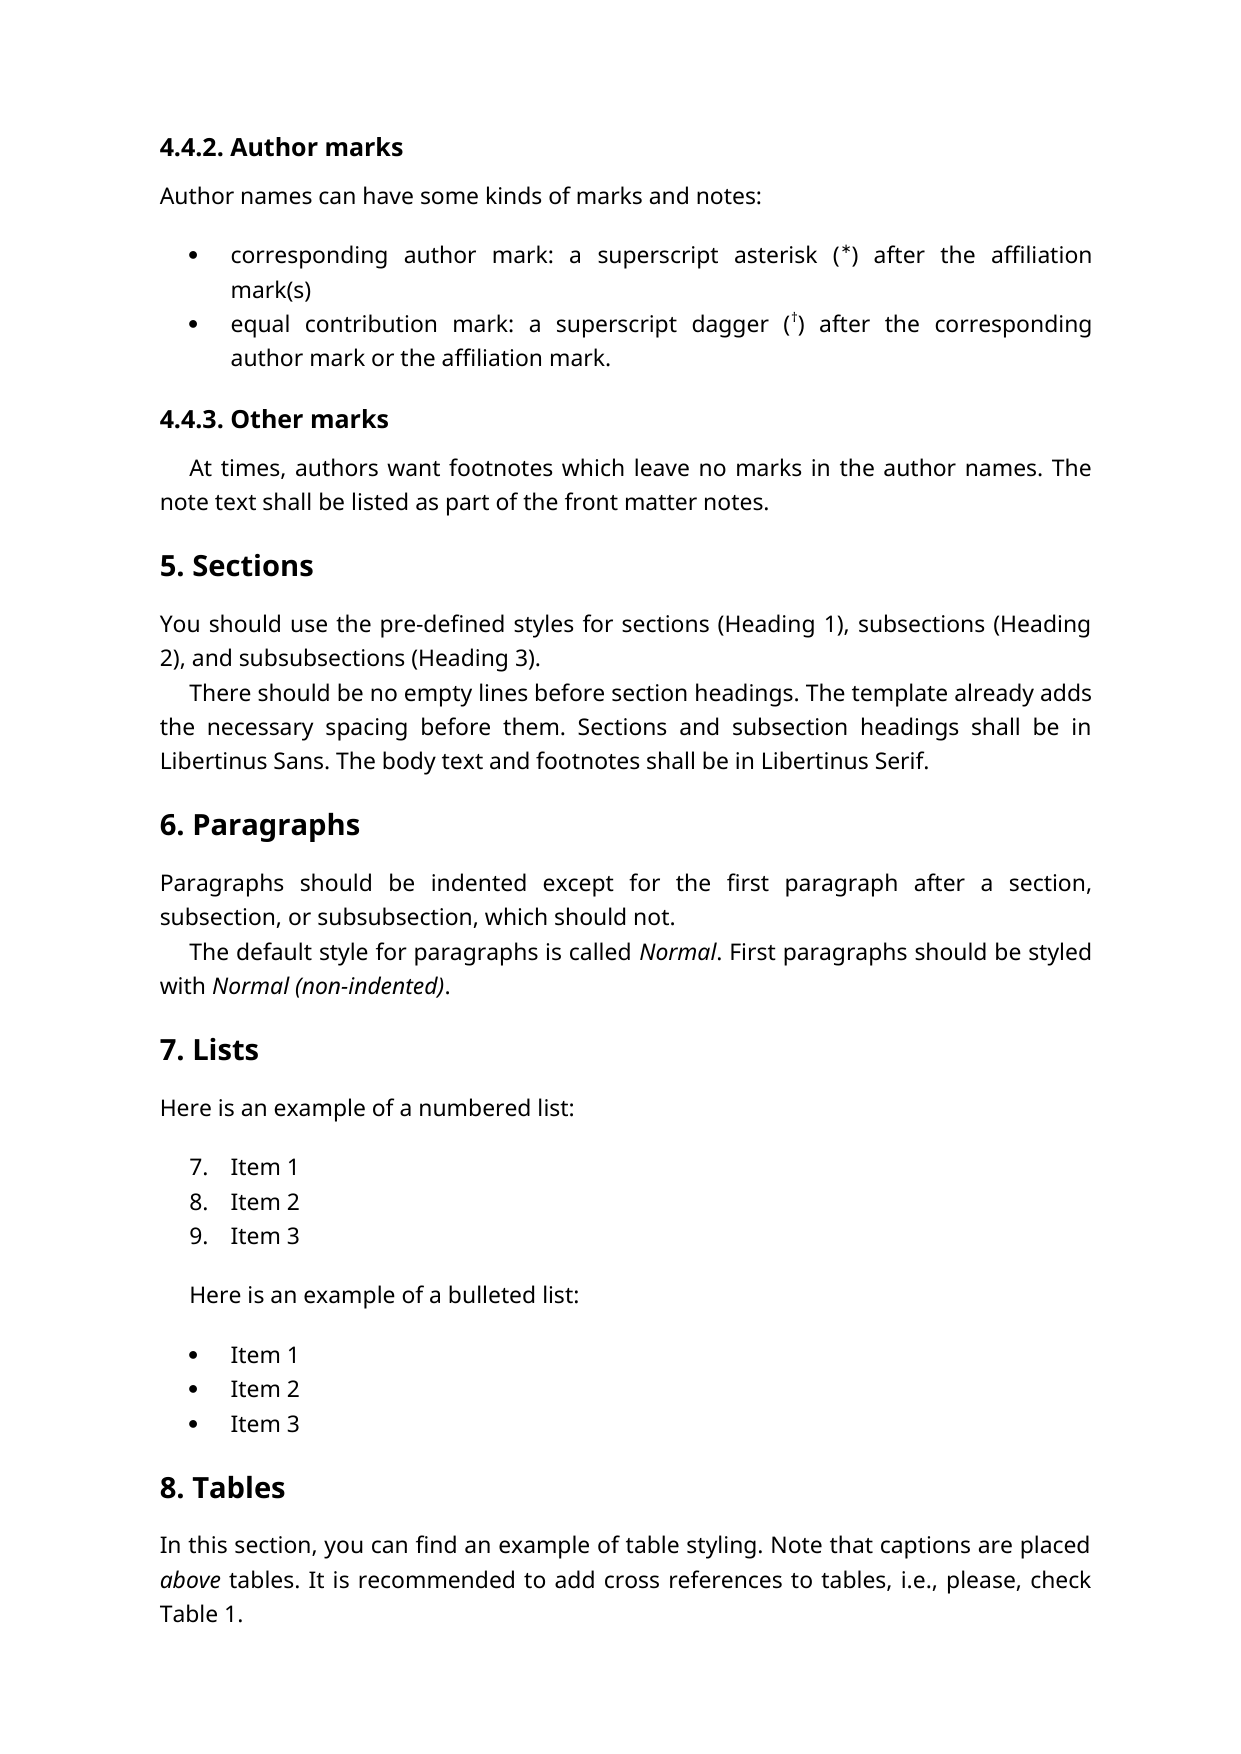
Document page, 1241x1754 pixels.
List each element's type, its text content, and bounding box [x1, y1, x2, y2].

text In this section, you can find an example of table styling. Note that captions are placed above tables. It is recommended to add cross references to tables, i.e., please, check Table 1. [159, 1529, 1093, 1629]
subtitle Sections [159, 545, 1093, 585]
text At times, authors want footnotes which leave no marks in the author names. The note text shall be listed as part of the front matter notes. [159, 452, 1093, 517]
list corresponding author mark: a superscript asterisk (∗) after the affiliation mark(s) [189, 239, 1093, 305]
text Author names can have some kinds of marks and notes: [159, 180, 1093, 211]
list Item 2 [189, 1186, 1093, 1217]
list Item 1 [189, 1151, 1093, 1182]
text Here is an example of a bulleted list: [159, 1279, 1093, 1311]
text There should be no empty lines before section headings. The template already adds the necessary spacing before them. Sections and subsection headings shall be in Libertinus Sans. The body text and footnotes shall be in Libertinus Serif. [159, 676, 1093, 776]
subtitle Other marks [159, 402, 1093, 436]
subtitle Paragraphs [159, 804, 1093, 844]
subtitle Lists [159, 1029, 1093, 1069]
text The default style for paragraphs is called Normal. First paragraphs should be styled with Normal (non-indented). [159, 936, 1093, 1001]
text Here is an example of a numbered list: [159, 1092, 1093, 1123]
subtitle Tables [159, 1467, 1093, 1507]
text You should use the pre-defined styles for sections (Heading 1), subsections (Heading 2), and subsubsections (Heading 3). [159, 608, 1093, 673]
text Paragraphs should be indented except for the first paragraph after a section, subsection, or subsubsection, which should not. [159, 867, 1093, 933]
list Item 1 [189, 1339, 1093, 1370]
list Item 2 [189, 1373, 1093, 1404]
list Item 3 [189, 1407, 1093, 1439]
subtitle Author marks [159, 130, 1093, 164]
list equal contribution mark: a superscript dagger (†) after the corresponding author mark or the affiliation mark. [189, 308, 1093, 373]
list Item 3 [189, 1220, 1093, 1251]
